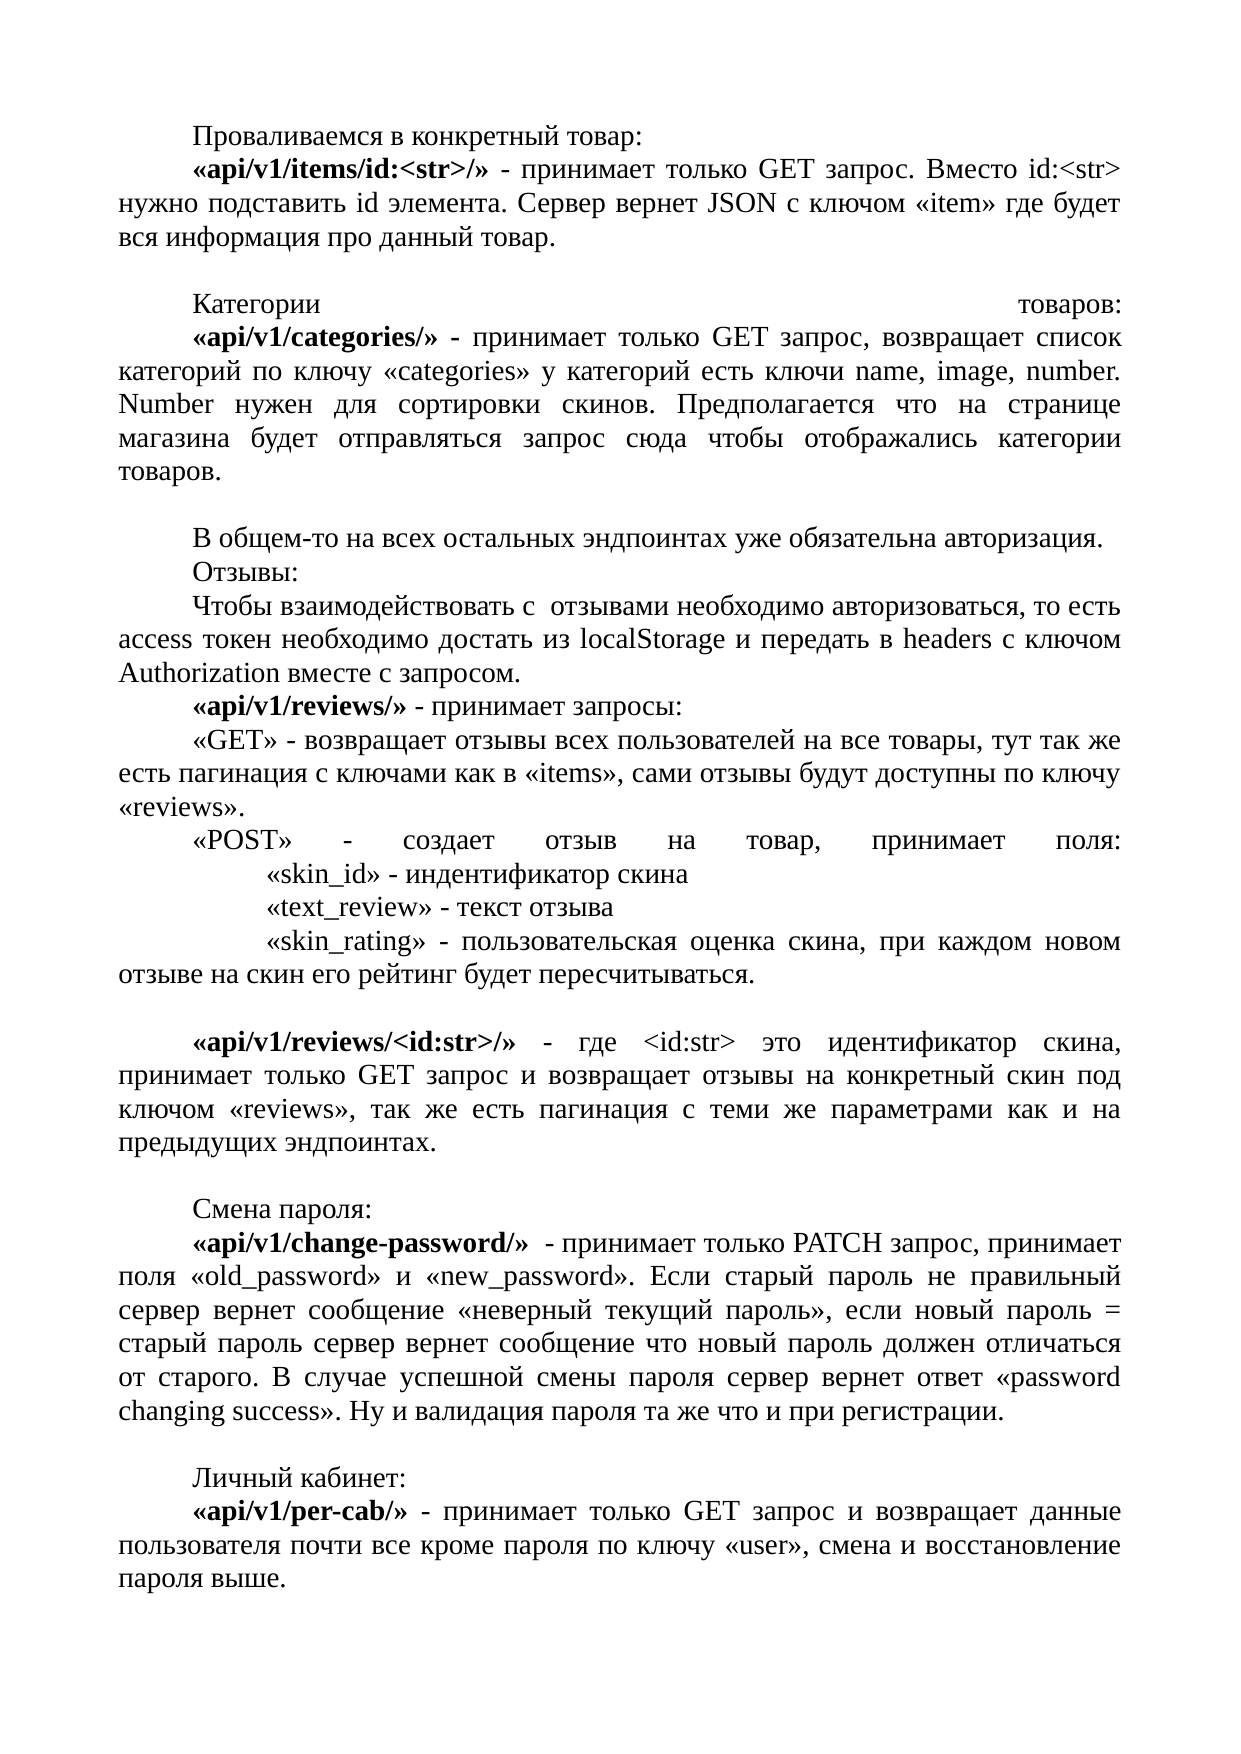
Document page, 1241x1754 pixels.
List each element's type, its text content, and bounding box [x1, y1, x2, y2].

text «api/v1/reviews/<id:str>/» - где <id:str> это идентификатор скина, принимает только GET запрос и возвращает отзывы на конкретный скин под ключом «reviews», так же есть пагинация с теми же параметрами как и на предыдущих эндпоинтах. [118, 1024, 1122, 1158]
text «api/v1/reviews/» - принимает запросы: [118, 688, 1122, 722]
text Смена пароля: [118, 1191, 1122, 1225]
text В общем-то на всех остальных эндпоинтах уже обязательна авторизация. [118, 521, 1122, 554]
text «text_review» - текст отзыва [118, 889, 1122, 923]
text «api/v1/items/id:<str>/» - принимает только GET запрос. Вместо id:<str> нужно подставить id элемента. Сервер вернет JSON c ключом «item» где будет вся информация про данный товар. [118, 152, 1122, 252]
text «api/v1/per-cab/» - принимает только GET запрос и возвращает данные пользователя почти все кроме пароля по ключу «user», смена и восстановление пароля выше. [118, 1493, 1122, 1594]
text «api/v1/change-password/» - принимает только PATCH запрос, принимает поля «old_password» и «new_password». Если старый пароль не правильный сервер вернет сообщение «неверный текущий пароль», если новый пароль = старый пароль сервер вернет сообщение что новый пароль должен отличаться от старого. В случае успешной смены пароля сервер вернет ответ «password changing success». Ну и валидация пароля та же что и при регистрации. [118, 1225, 1122, 1426]
text «POST» - создает отзыв на товар, принимает поля: «skin_id» - индентификатор скина [118, 822, 1122, 889]
text «skin_rating» - пользовательская оценка скина, при каждом новом отзыве на скин его рейтинг будет пересчитываться. [118, 923, 1122, 990]
text Категории товаров: «api/v1/categories/» - принимает только GET запрос, возвращает список категорий по ключу «categories» у категорий есть ключи name, image, number. Number нужен для сортировки скинов. Предполагается что на странице магазина будет отправляться запрос сюда чтобы отображались категории товаров. [118, 286, 1122, 487]
text Отзывы: Чтобы взаимодействовать с отзывами необходимо авторизоваться, то есть access токен необходимо достать из localStorage и передать в headers с ключом Authorization вместе с запросом. [118, 554, 1122, 688]
text Проваливаемся в конкретный товар: [118, 118, 1122, 152]
text «GET» - возвращает отзывы всех пользователей на все товары, тут так же есть пагинация с ключами как в «items», сами отзывы будут доступны по ключу «reviews». [118, 722, 1122, 822]
text Личный кабинет: [118, 1460, 1122, 1493]
